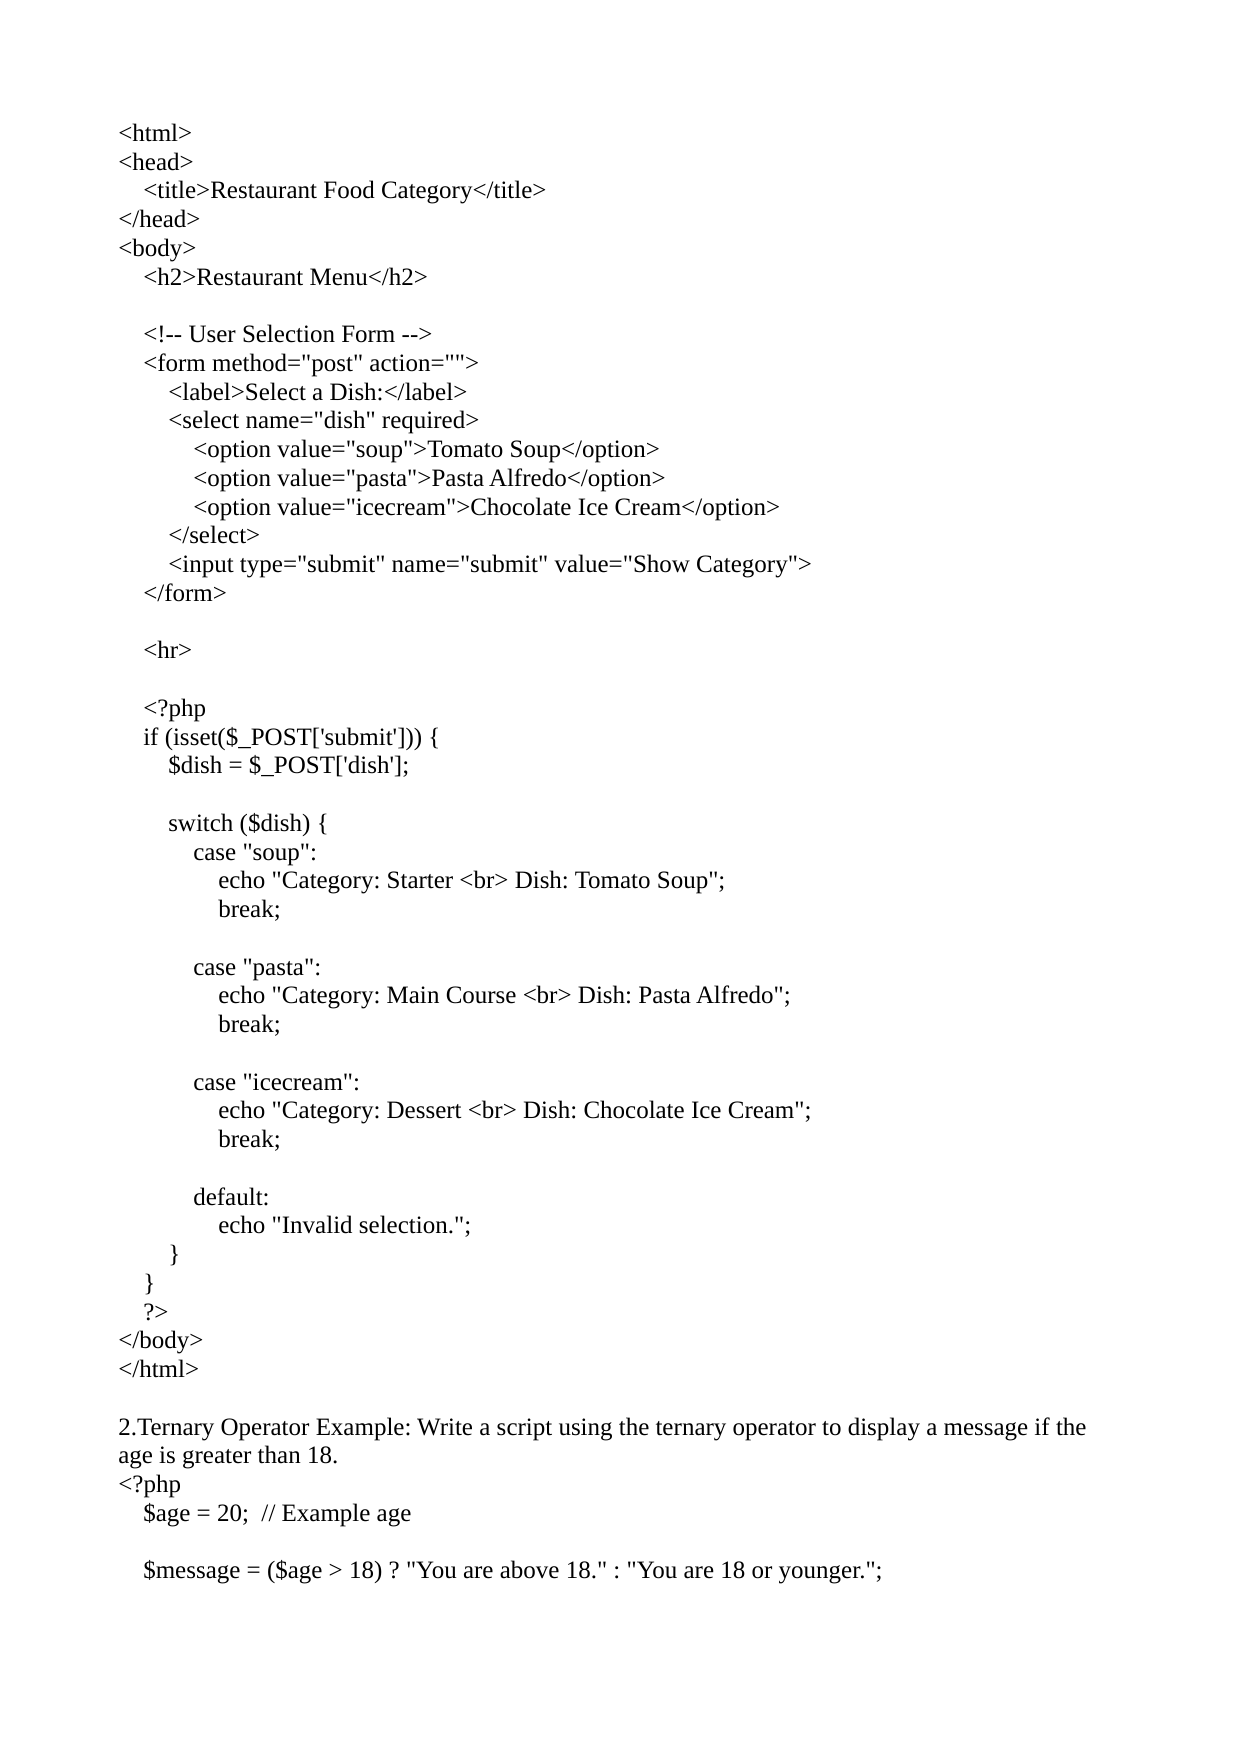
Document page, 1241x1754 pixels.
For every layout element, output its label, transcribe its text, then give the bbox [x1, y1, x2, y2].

text $message = ($age > 18) ? "You are above 18." : "You are 18 or younger."; [118, 1556, 1122, 1584]
text case "soup": [118, 837, 1122, 866]
text if (isset($_POST['submit'])) { [118, 722, 1122, 751]
text echo "Category: Main Course <br> Dish: Pasta Alfredo"; [118, 981, 1122, 1009]
text switch ($dish) { [118, 808, 1122, 837]
text <select name="dish" required> [118, 406, 1122, 434]
text <hr> [118, 636, 1122, 664]
text case "pasta": [118, 952, 1122, 981]
text <title>Restaurant Food Category</title> [118, 176, 1122, 204]
text <label>Select a Dish:</label> [118, 377, 1122, 406]
text <option value="pasta">Pasta Alfredo</option> [118, 463, 1122, 492]
text case "icecream": [118, 1067, 1122, 1096]
text break; [118, 1124, 1122, 1153]
text } [118, 1239, 1122, 1268]
text </head> [118, 204, 1122, 233]
text break; [118, 1009, 1122, 1038]
text echo "Category: Dessert <br> Dish: Chocolate Ice Cream"; [118, 1096, 1122, 1124]
text <input type="submit" name="submit" value="Show Category"> [118, 549, 1122, 578]
text break; [118, 894, 1122, 923]
text <option value="icecream">Chocolate Ice Cream</option> [118, 492, 1122, 521]
text default: [118, 1182, 1122, 1211]
text echo "Invalid selection."; [118, 1211, 1122, 1239]
text echo "Category: Starter <br> Dish: Tomato Soup"; [118, 866, 1122, 894]
text <?php [118, 693, 1122, 722]
text </html> [118, 1354, 1122, 1383]
text ?> [118, 1297, 1122, 1326]
text 2.Ternary Operator Example: Write a script using the ternary operator to display a message if the age is greater than 18. [118, 1412, 1122, 1469]
text <body> [118, 233, 1122, 262]
text $age = 20; // Example age [118, 1498, 1122, 1527]
text } [118, 1268, 1122, 1297]
text <head> [118, 147, 1122, 176]
text $dish = $_POST['dish']; [118, 751, 1122, 779]
text </body> [118, 1326, 1122, 1354]
text <h2>Restaurant Menu</h2> [118, 262, 1122, 291]
text <option value="soup">Tomato Soup</option> [118, 434, 1122, 463]
text <html> [118, 118, 1122, 147]
text <form method="post" action=""> [118, 348, 1122, 377]
text </select> [118, 521, 1122, 549]
text <?php [118, 1469, 1122, 1498]
text </form> [118, 578, 1122, 607]
text <!-- User Selection Form --> [118, 319, 1122, 348]
